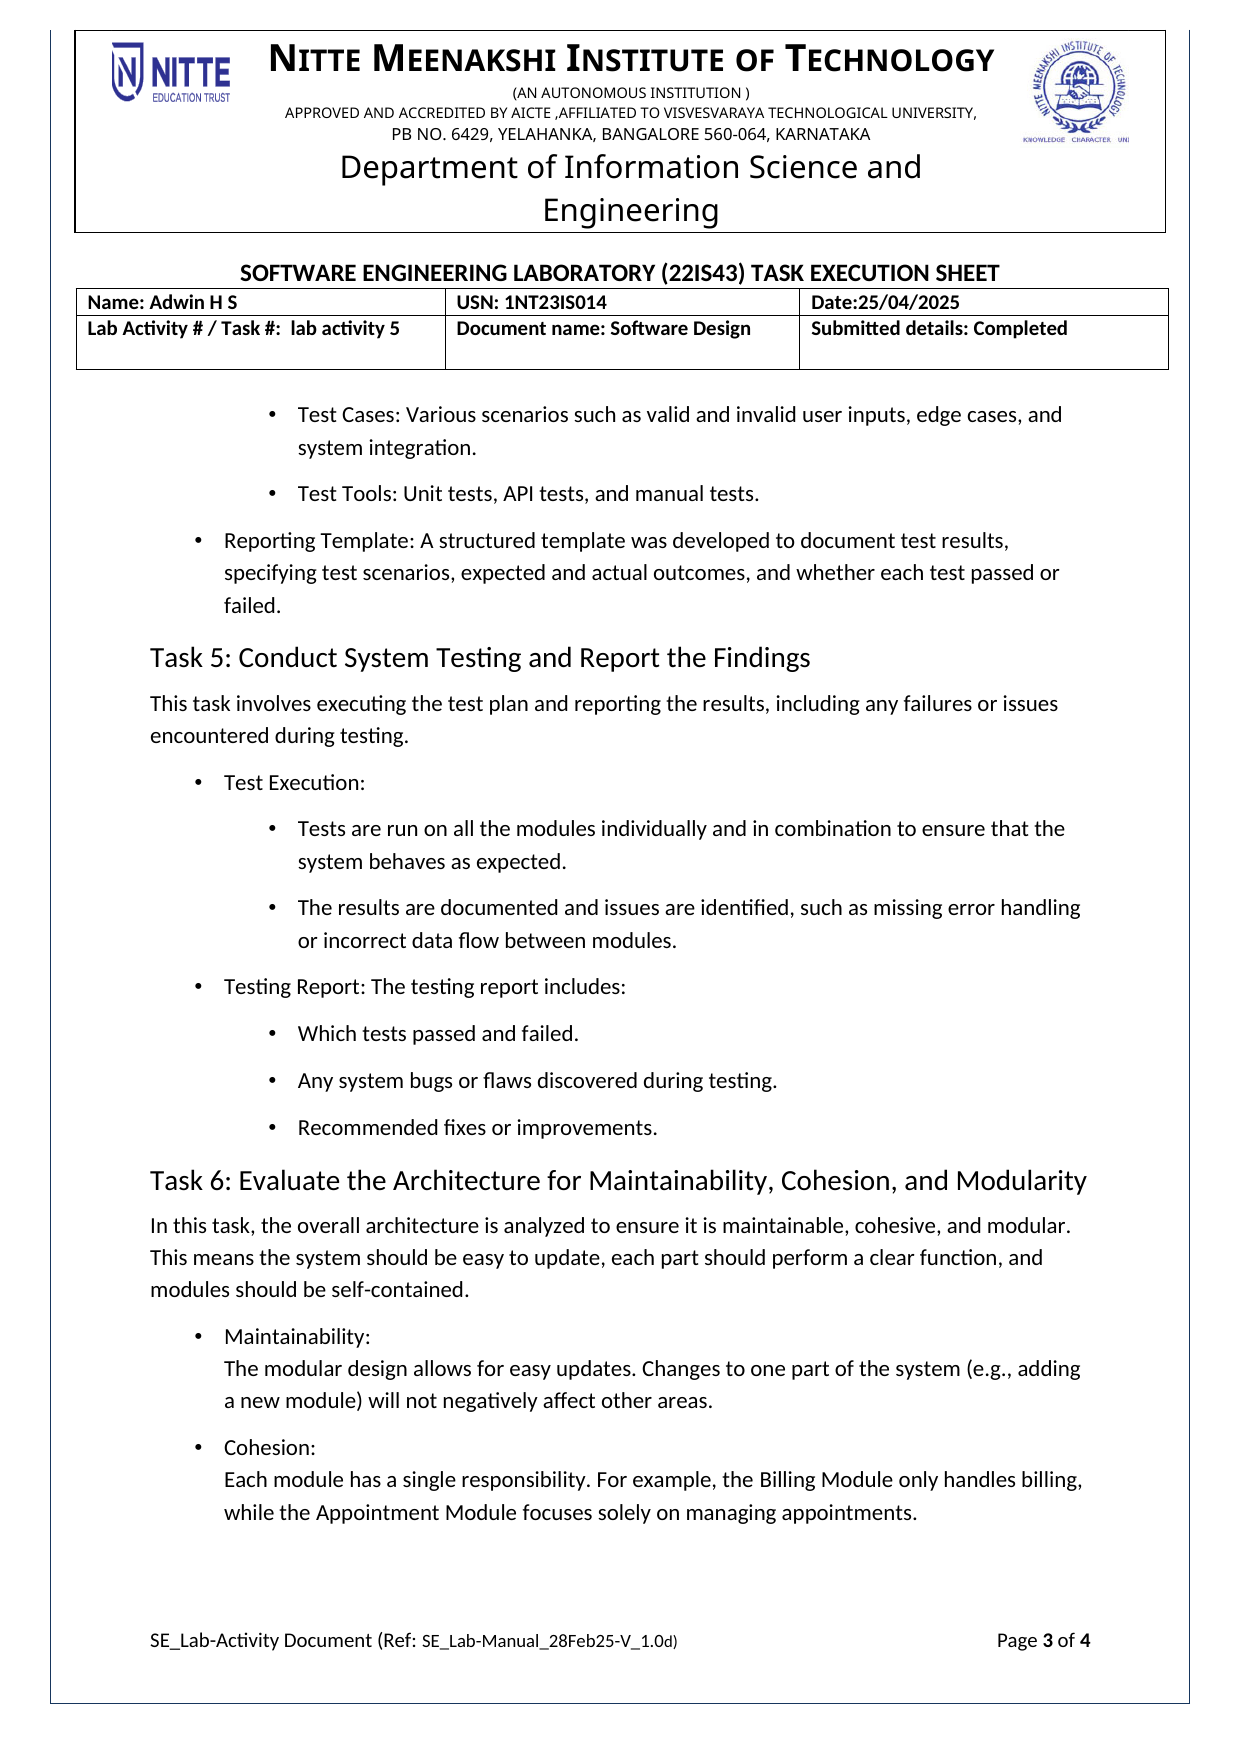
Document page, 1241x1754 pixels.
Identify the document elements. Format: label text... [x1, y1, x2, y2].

subtitle Task 5: Conduct System Testing and Report the Findings [150, 639, 1090, 675]
list Recommended fixes or improvements. [268, 1113, 1090, 1141]
list Testing Report: The testing report includes: [194, 972, 1090, 1001]
list Cohesion: Each module has a single responsibility. For example, the Billing Module only handles billing, while the Appointment Module focuses solely on managing appointments. [194, 1433, 1090, 1526]
list Test Execution: [194, 768, 1090, 796]
list Tests are run on all the modules individually and in combination to ensure that the system behaves as expected. [268, 814, 1090, 875]
text In this task, the overall architecture is analyzed to ensure it is maintainable, cohesive, and modular. This means the system should be easy to update, each part should perform a clear function, and modules should be self-contained. [150, 1211, 1090, 1303]
text This task involves executing the test plan and reporting the results, including any failures or issues encountered during testing. [150, 689, 1090, 749]
list Maintainability: The modular design allows for easy updates. Changes to one part of the system (e.g., adding a new module) will not negatively affect other areas. [194, 1322, 1090, 1414]
picture [1019, 31, 1129, 148]
list Reporting Template: A structured template was developed to document test results, specifying test scenarios, expected and actual outcomes, and whether each test passed or failed. [194, 526, 1090, 619]
picture [112, 39, 230, 103]
list Test Tools: Unit tests, API tests, and manual tests. [268, 479, 1090, 508]
list Test Cases: Various scenarios such as valid and invalid user inputs, edge cases, and system integration. [268, 401, 1090, 461]
list The results are documented and issues are identified, such as missing error handling or incorrect data flow between modules. [268, 893, 1090, 954]
list Any system bugs or flaws discovered during testing. [268, 1066, 1090, 1094]
list Which tests passed and failed. [268, 1019, 1090, 1047]
subtitle Task 6: Evaluate the Architecture for Maintainability, Cohesion, and Modularity [150, 1162, 1090, 1197]
